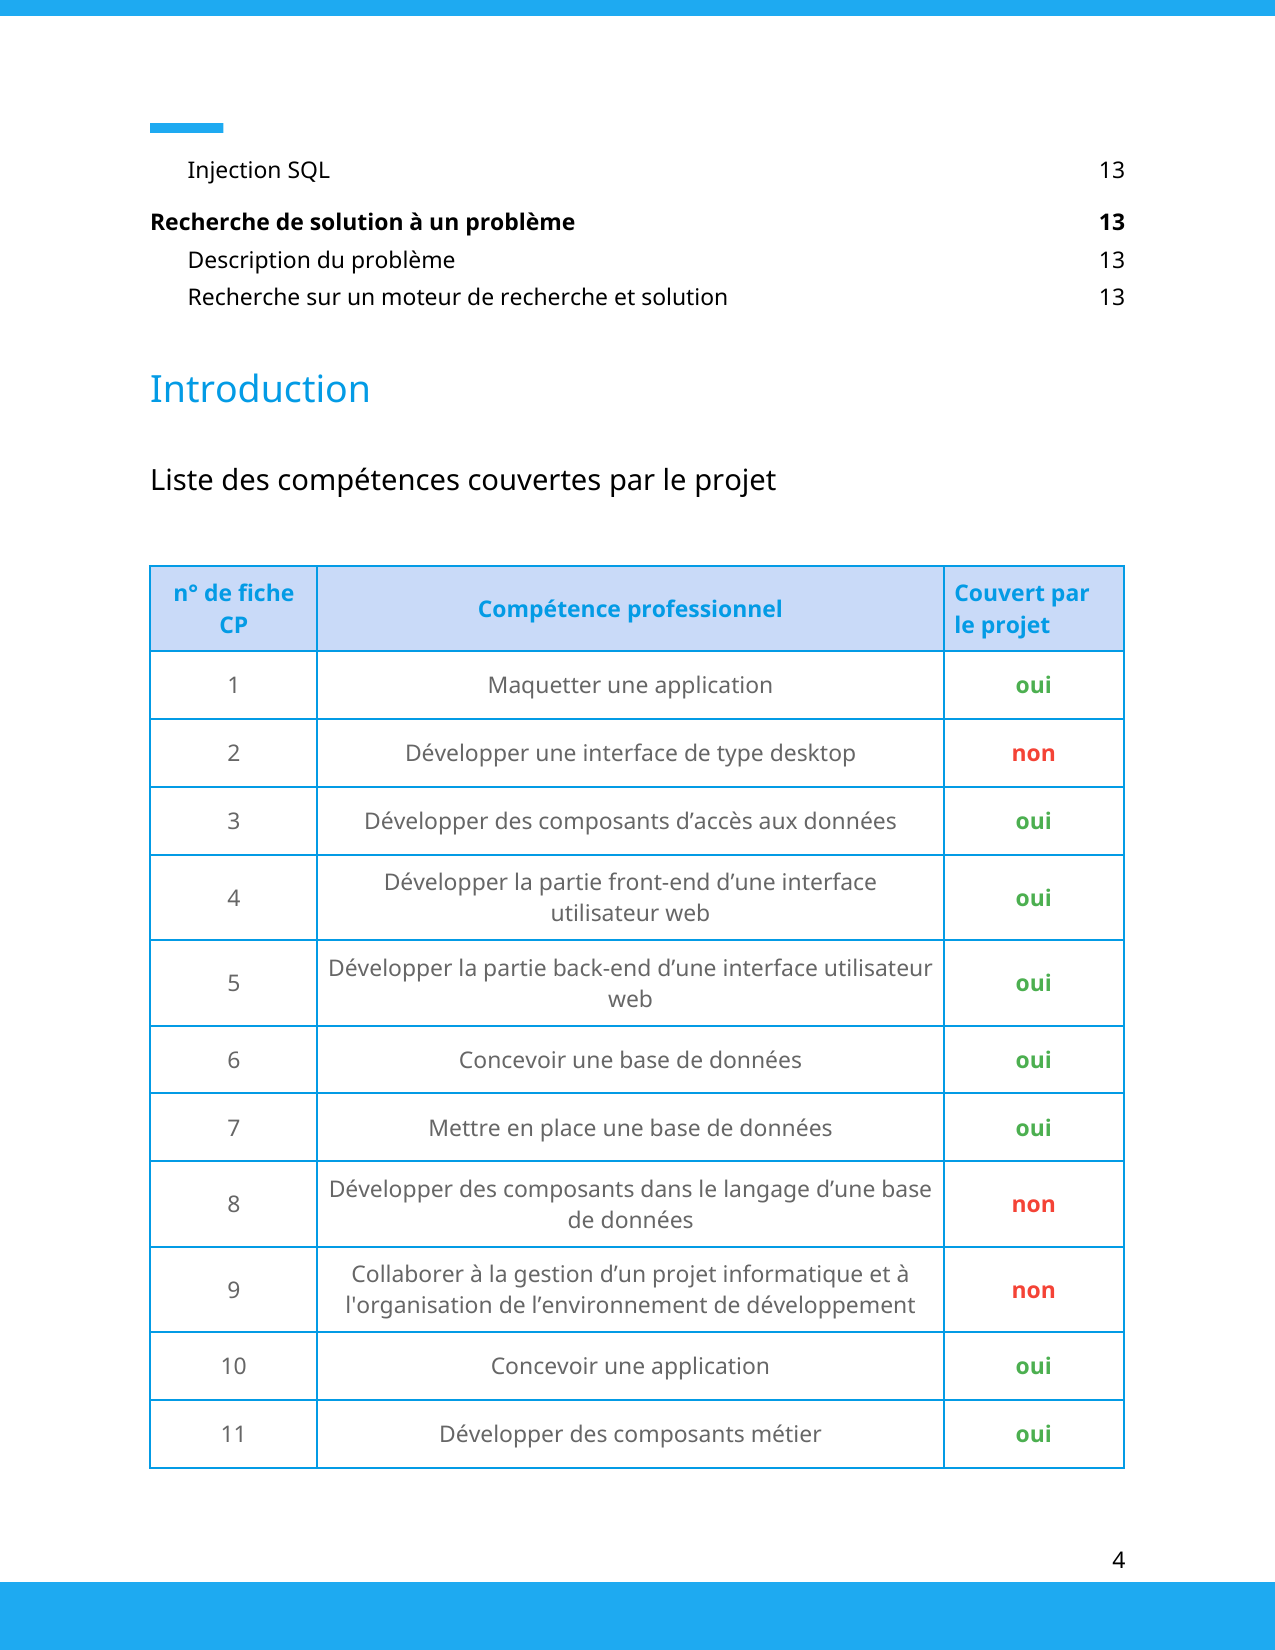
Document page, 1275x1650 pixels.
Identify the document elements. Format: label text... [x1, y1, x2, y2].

text Injection SQL 13 [187, 154, 1125, 186]
table_cell Collaborer à la gestion d’un projet informatique et à l'organisation de l’environnement de développement [318, 1248, 943, 1331]
table_cell Développer des composants métier [318, 1401, 943, 1467]
table_cell oui [945, 788, 1123, 854]
table_cell oui [945, 856, 1123, 939]
table_cell oui [945, 1027, 1123, 1092]
table_cell 9 [151, 1248, 316, 1331]
table_cell oui [945, 652, 1123, 718]
picture [0, 0, 1275, 16]
table_cell non [945, 720, 1123, 786]
table_cell Concevoir une base de données [318, 1027, 943, 1092]
table_cell 7 [151, 1094, 316, 1160]
table_cell non [945, 1248, 1123, 1331]
table_cell Développer la partie front-end d’une interface utilisateur web [318, 856, 943, 939]
table_cell 10 [151, 1333, 316, 1399]
subtitle Liste des compétences couvertes par le projet [150, 459, 1125, 499]
table_cell 1 [151, 652, 316, 718]
table_cell 5 [151, 941, 316, 1024]
table_cell Développer une interface de type desktop [318, 720, 943, 786]
text Recherche sur un moteur de recherche et solution 13 [187, 281, 1125, 313]
table_cell 6 [151, 1027, 316, 1092]
table_cell oui [945, 1333, 1123, 1399]
table_cell 3 [151, 788, 316, 854]
table_cell 8 [151, 1162, 316, 1246]
table_cell Développer la partie back-end d’une interface utilisateur web [318, 941, 943, 1024]
table_header Compétence professionnel [318, 567, 943, 650]
text Description du problème 13 [187, 244, 1125, 275]
table_cell 2 [151, 720, 316, 786]
table_cell oui [945, 1094, 1123, 1160]
table_cell Mettre en place une base de données [318, 1094, 943, 1160]
table_cell 11 [151, 1401, 316, 1467]
table_cell Développer des composants dans le langage d’une base de données [318, 1162, 943, 1246]
table_cell oui [945, 1401, 1123, 1467]
table_header n° de fiche CP [151, 567, 316, 650]
picture [0, 1582, 1275, 1650]
picture [150, 123, 224, 133]
table_cell 4 [151, 856, 316, 939]
table_cell Maquetter une application [318, 652, 943, 718]
text Recherche de solution à un problème 13 [150, 206, 1125, 238]
table_cell Concevoir une application [318, 1333, 943, 1399]
table_header Couvert par le projet [945, 567, 1123, 650]
table_cell Développer des composants d’accès aux données [318, 788, 943, 854]
table_cell non [945, 1162, 1123, 1246]
subtitle Introduction [150, 363, 1125, 414]
table_cell oui [945, 941, 1123, 1024]
